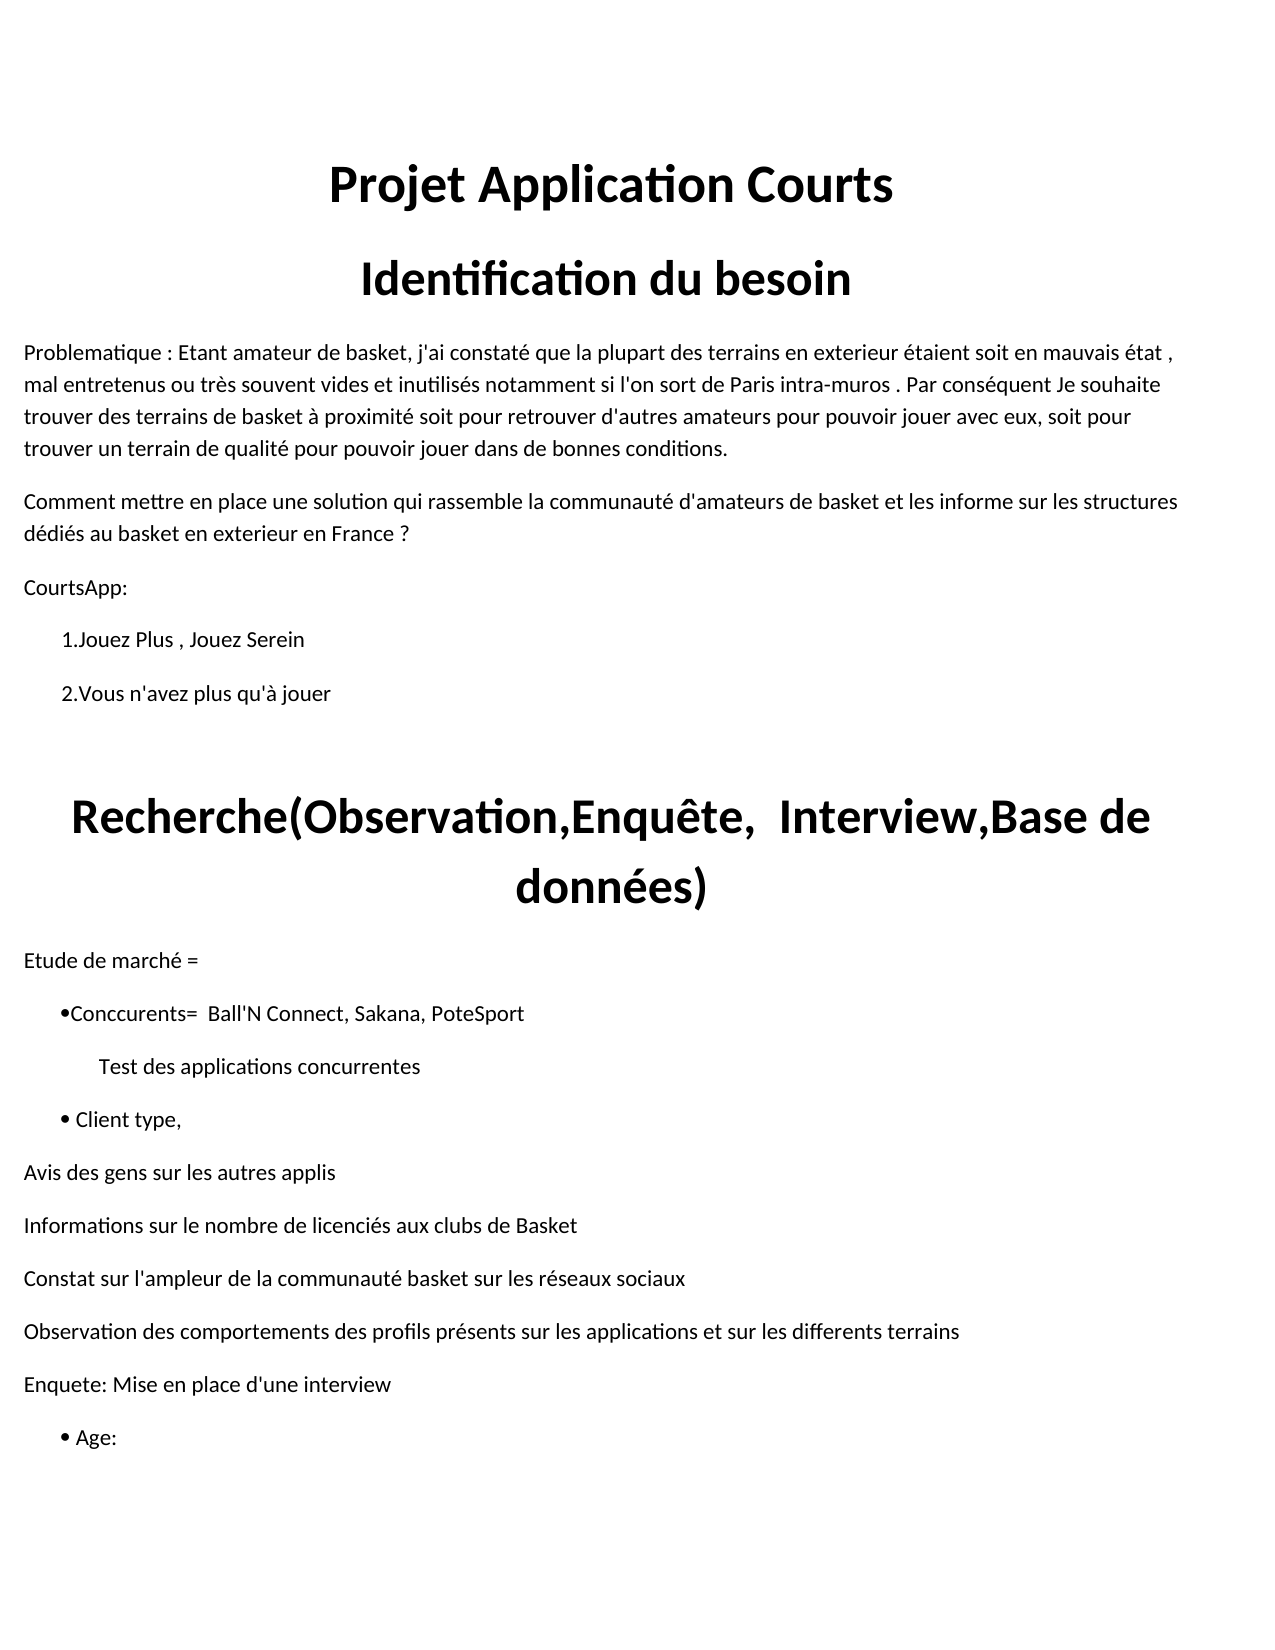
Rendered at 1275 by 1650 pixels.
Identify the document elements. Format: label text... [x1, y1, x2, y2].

list Age: [61, 1423, 1200, 1451]
list Vous n'avez plus qu'à jouer [61, 679, 1200, 707]
text Projet Application Courts [23, 150, 1200, 216]
text Recherche(Observation,Enquête, Interview,Base de données) [23, 785, 1200, 916]
text Avis des gens sur les autres applis [23, 1158, 1200, 1186]
list Conccurents= Ball'N Connect, Sakana, PoteSport [61, 999, 1200, 1027]
text Informations sur le nombre de licenciés aux clubs de Basket [23, 1211, 1200, 1239]
text Etude de marché = [23, 946, 1200, 974]
text Constat sur l'ampleur de la communauté basket sur les réseaux sociaux [23, 1264, 1200, 1292]
text Identification du besoin [23, 247, 1200, 308]
text Comment mettre en place une solution qui rassemble la communauté d'amateurs de basket et les informe sur les structures dédiés au basket en exterieur en France ? [23, 487, 1200, 548]
text Observation des comportements des profils présents sur les applications et sur les differents terrains [23, 1317, 1200, 1345]
text Test des applications concurrentes [23, 1052, 1200, 1080]
text CourtsApp: [23, 573, 1200, 601]
list Jouez Plus , Jouez Serein [61, 626, 1200, 654]
text Problematique : Etant amateur de basket, j'ai constaté que la plupart des terrains en exterieur étaient soit en mauvais état , mal entretenus ou très souvent vides et inutilisés notamment si l'on sort de Paris intra-muros . Par conséquent Je souhaite trouver des terrains de basket à proximité soit pour retrouver d'autres amateurs pour pouvoir jouer avec eux, soit pour trouver un terrain de qualité pour pouvoir jouer dans de bonnes conditions. [23, 338, 1200, 462]
list Client type, [61, 1105, 1200, 1133]
text Enquete: Mise en place d'une interview [23, 1370, 1200, 1398]
